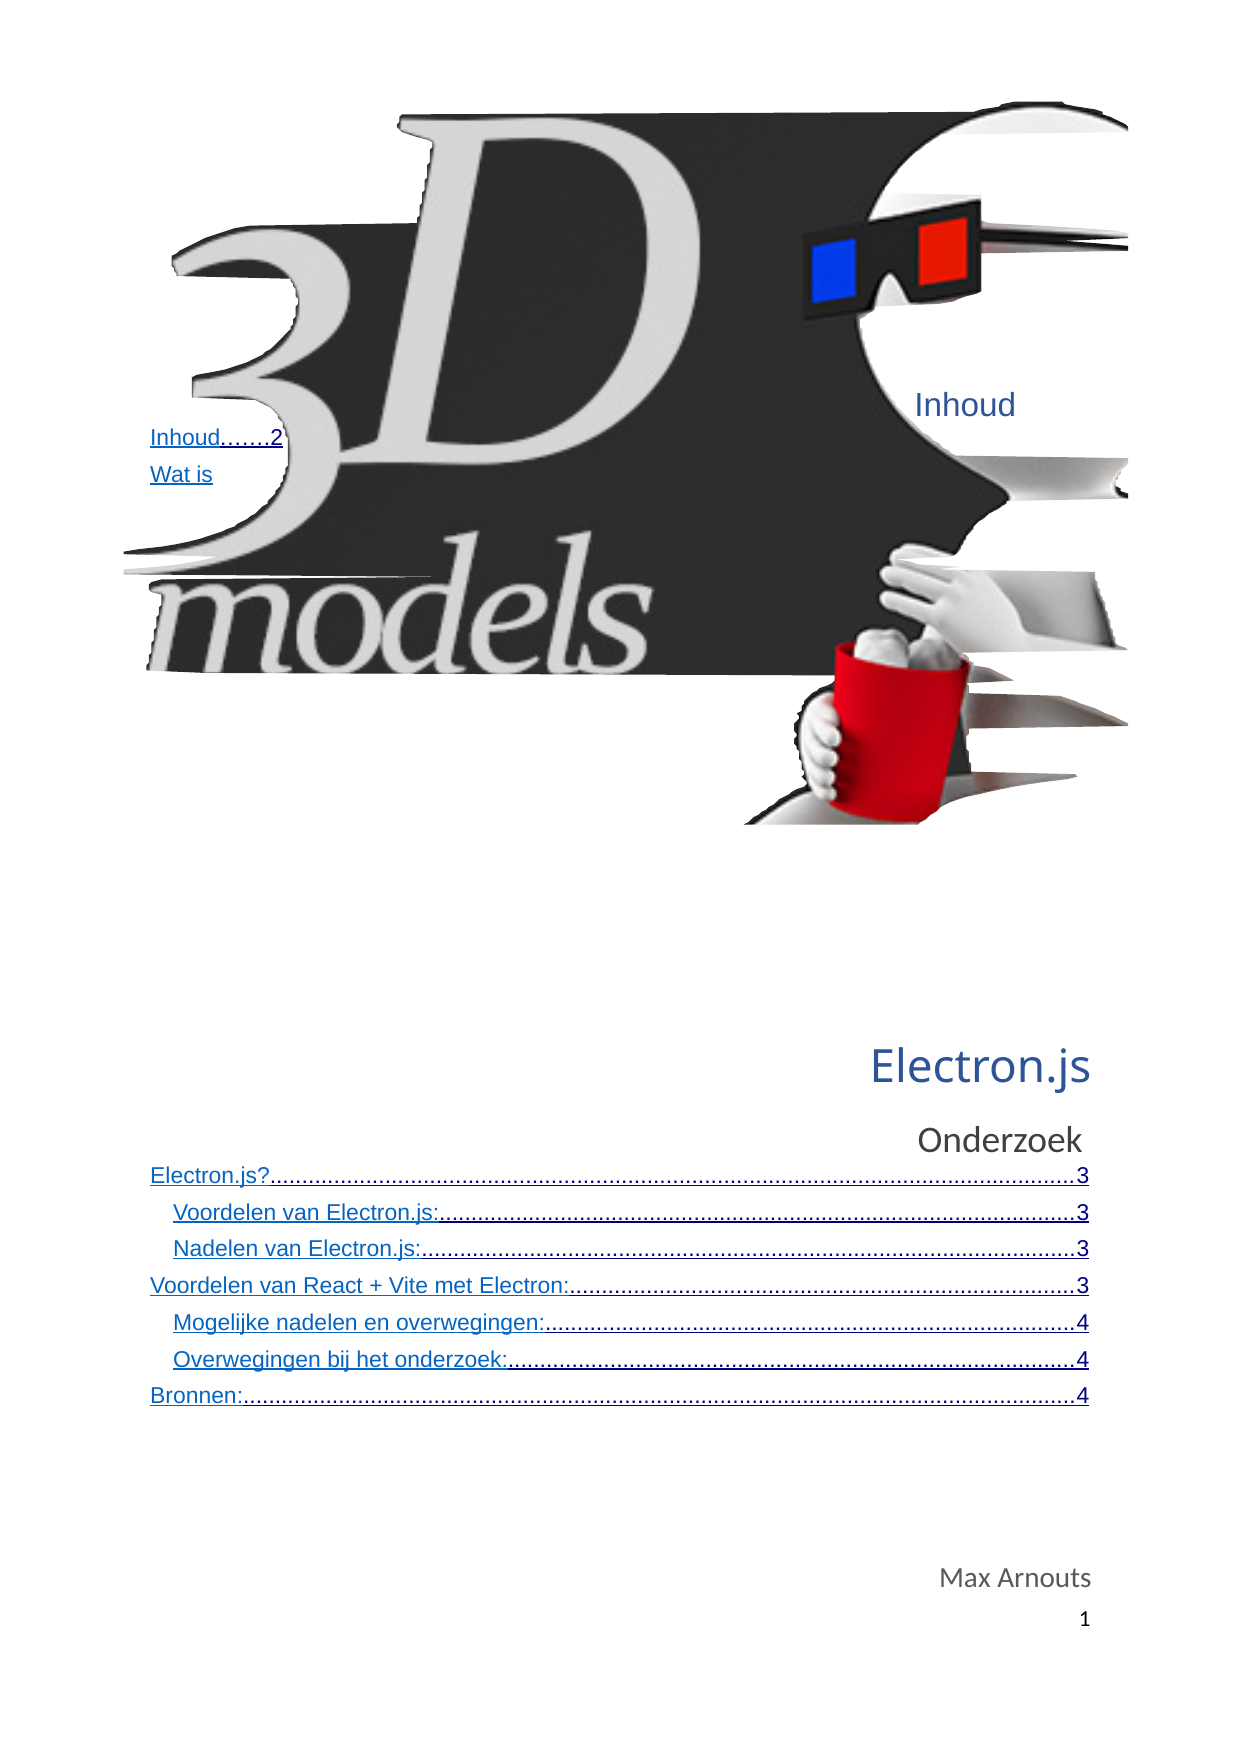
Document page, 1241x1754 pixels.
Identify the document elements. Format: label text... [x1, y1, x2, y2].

text Voordelen van React + Vite met Electron: 3 [150, 1272, 1090, 1298]
text [916, 424, 1090, 450]
text Onderzoek [299, 1116, 1091, 1162]
text Wat is Electron.js? 3 [976, 500, 1090, 526]
text Bronnen: 4 [150, 1382, 1090, 1409]
text Wat is Electron.js? 3 [150, 1162, 1090, 1188]
subtitle [150, 385, 282, 424]
text Mogelijke nadelen en overwegingen: 4 [173, 1309, 1090, 1335]
text Nadelen van Electron.js: 3 [173, 1235, 1090, 1262]
text Electron.js [299, 1034, 1091, 1096]
text Inhoud 2 [150, 424, 287, 450]
text Overwegingen bij het onderzoek: 4 [173, 1346, 1090, 1372]
text Voordelen van Electron.js: 3 [173, 1198, 1090, 1225]
text Max Arnouts [299, 1559, 1091, 1595]
text Wat is Electron.js? 3 [150, 461, 287, 526]
subtitle Inhoud [884, 385, 1090, 424]
